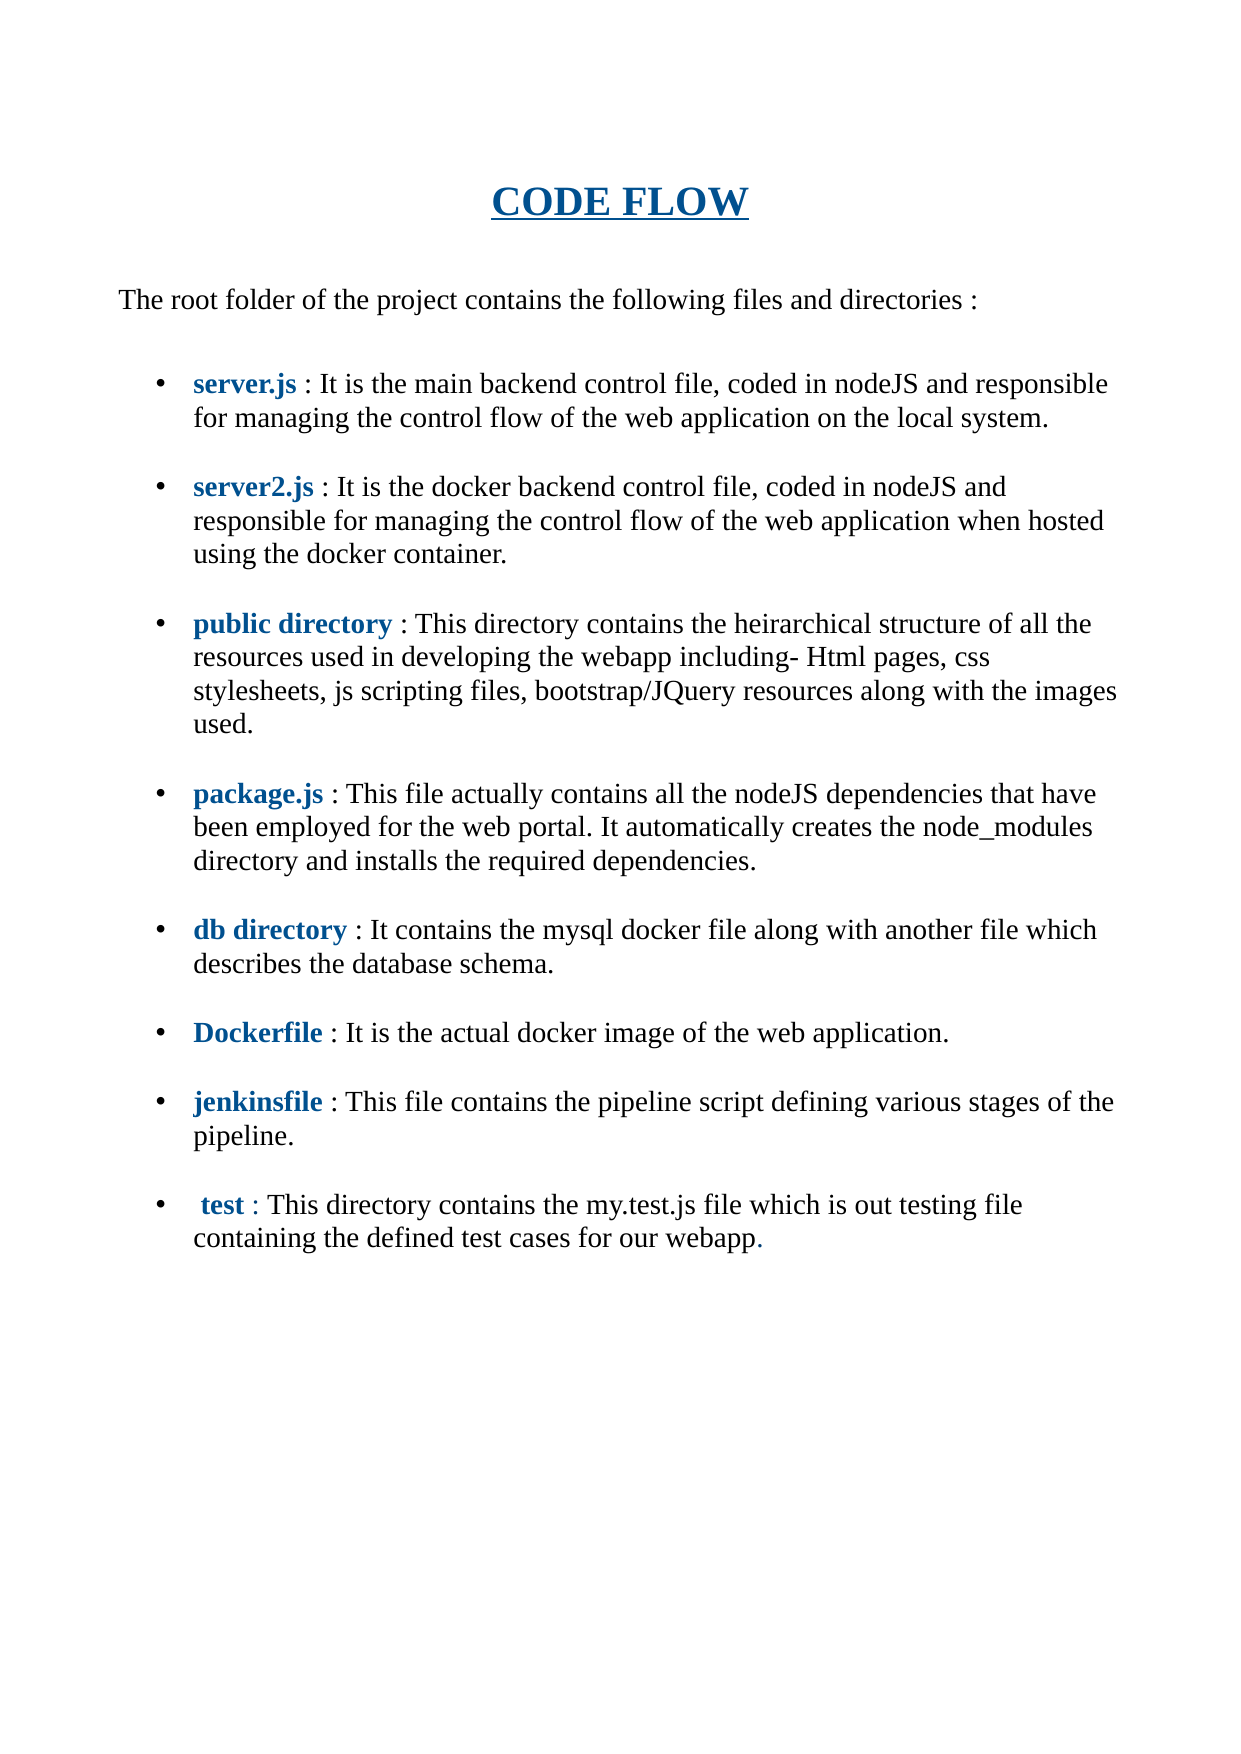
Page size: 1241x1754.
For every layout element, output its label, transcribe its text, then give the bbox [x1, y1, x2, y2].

list server.js : It is the main backend control file, coded in nodeJS and responsible for managing the control flow of the web application on the local system. [156, 367, 1122, 434]
text CODE FLOW [118, 176, 1122, 224]
list jenkinsfile : This file contains the pipeline script defining various stages of the pipeline. [156, 1084, 1122, 1151]
list package.js : This file actually contains all the nodeJS dependencies that have been employed for the web portal. It automatically creates the node_modules directory and installs the required dependencies. [156, 776, 1122, 876]
list db directory : It contains the mysql docker file along with another file which describes the database schema. [156, 912, 1122, 979]
list Dockerfile : It is the actual docker image of the web application. [156, 1015, 1122, 1048]
text The root folder of the project contains the following files and directories : [118, 282, 1122, 315]
list public directory : This directory contains the heirarchical structure of all the resources used in developing the webapp including- Html pages, css stylesheets, js scripting files, bootstrap/JQuery resources along with the images used. [156, 606, 1122, 740]
list server2.js : It is the docker backend control file, coded in nodeJS and responsible for managing the control flow of the web application when hosted using the docker container. [156, 469, 1122, 570]
list test : This directory contains the my.test.js file which is out testing file containing the defined test cases for our webapp. [156, 1187, 1122, 1254]
